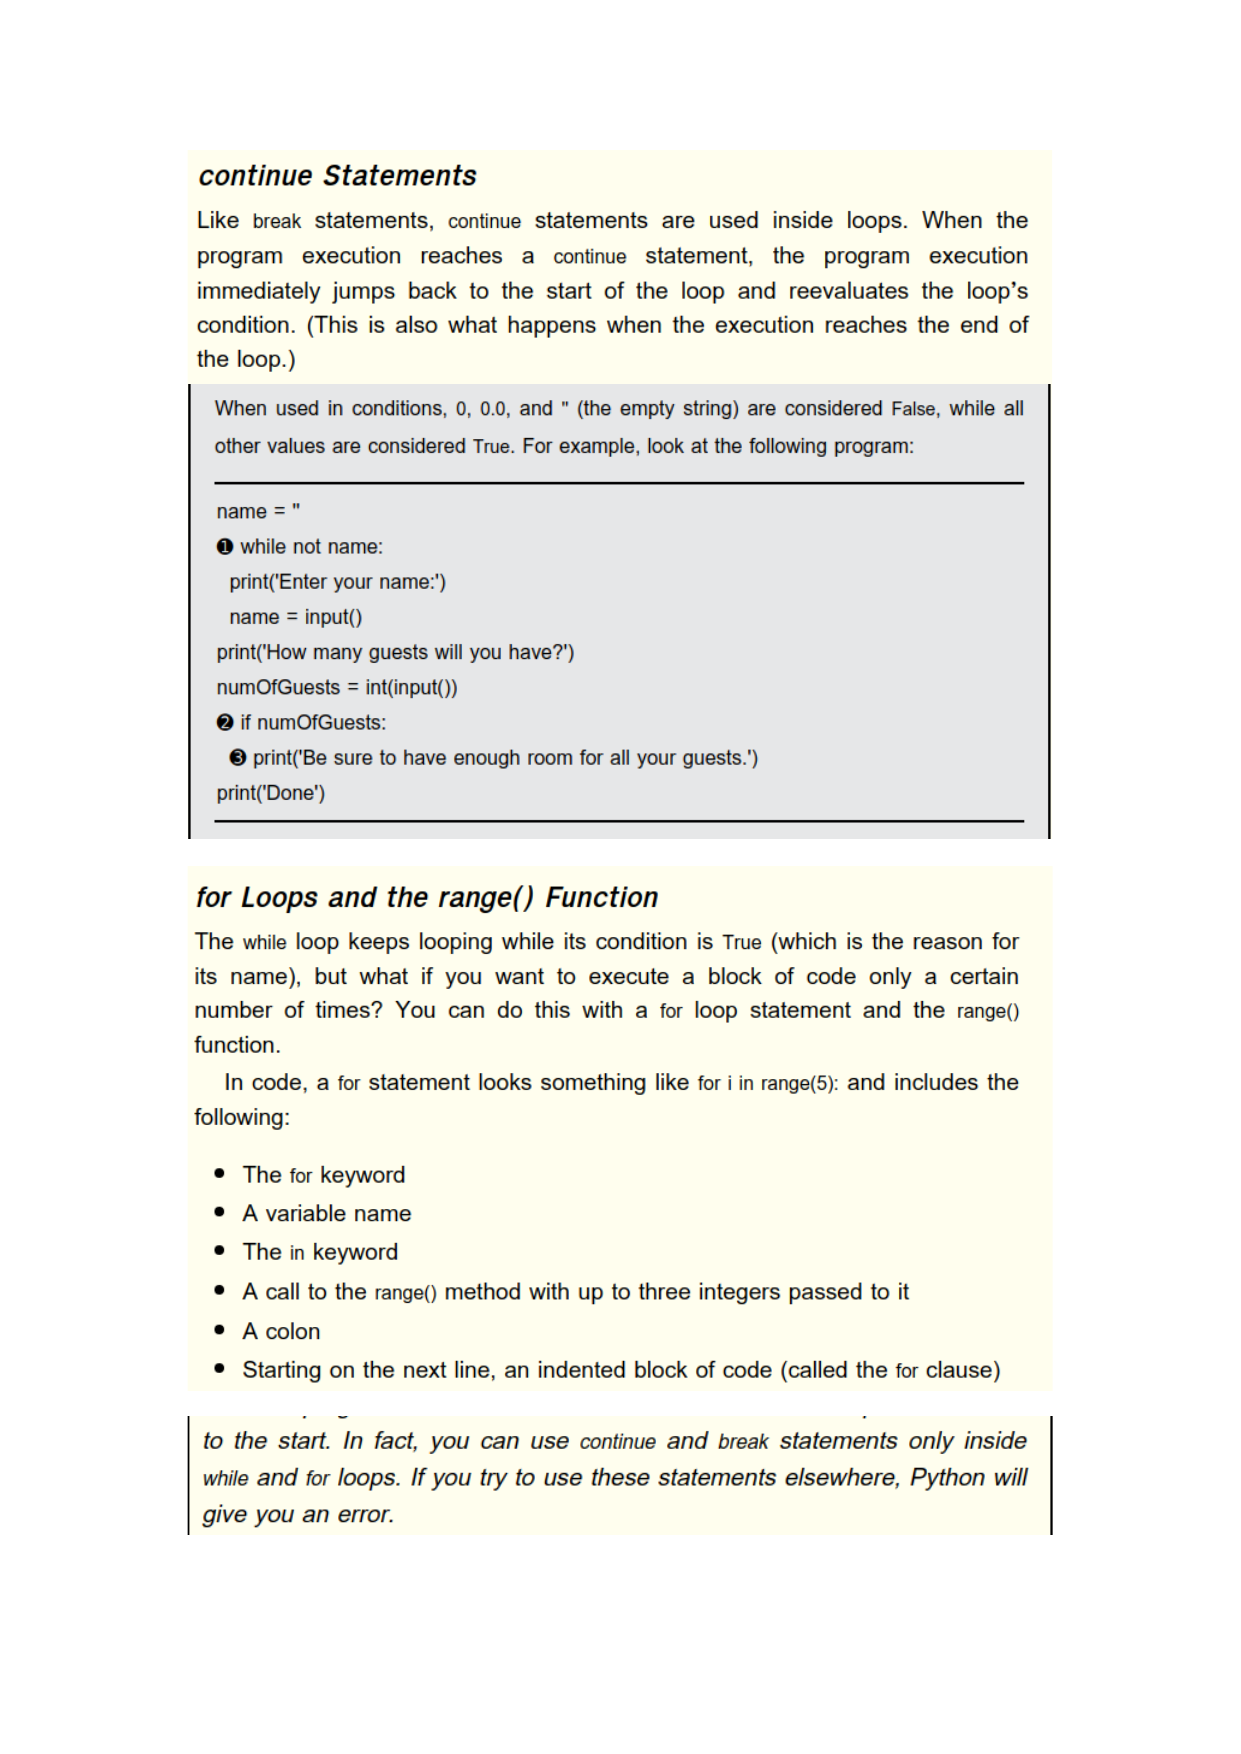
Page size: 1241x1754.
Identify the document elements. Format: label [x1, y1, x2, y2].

picture [187, 866, 1053, 1391]
picture [187, 1416, 1053, 1535]
picture [187, 150, 1053, 839]
